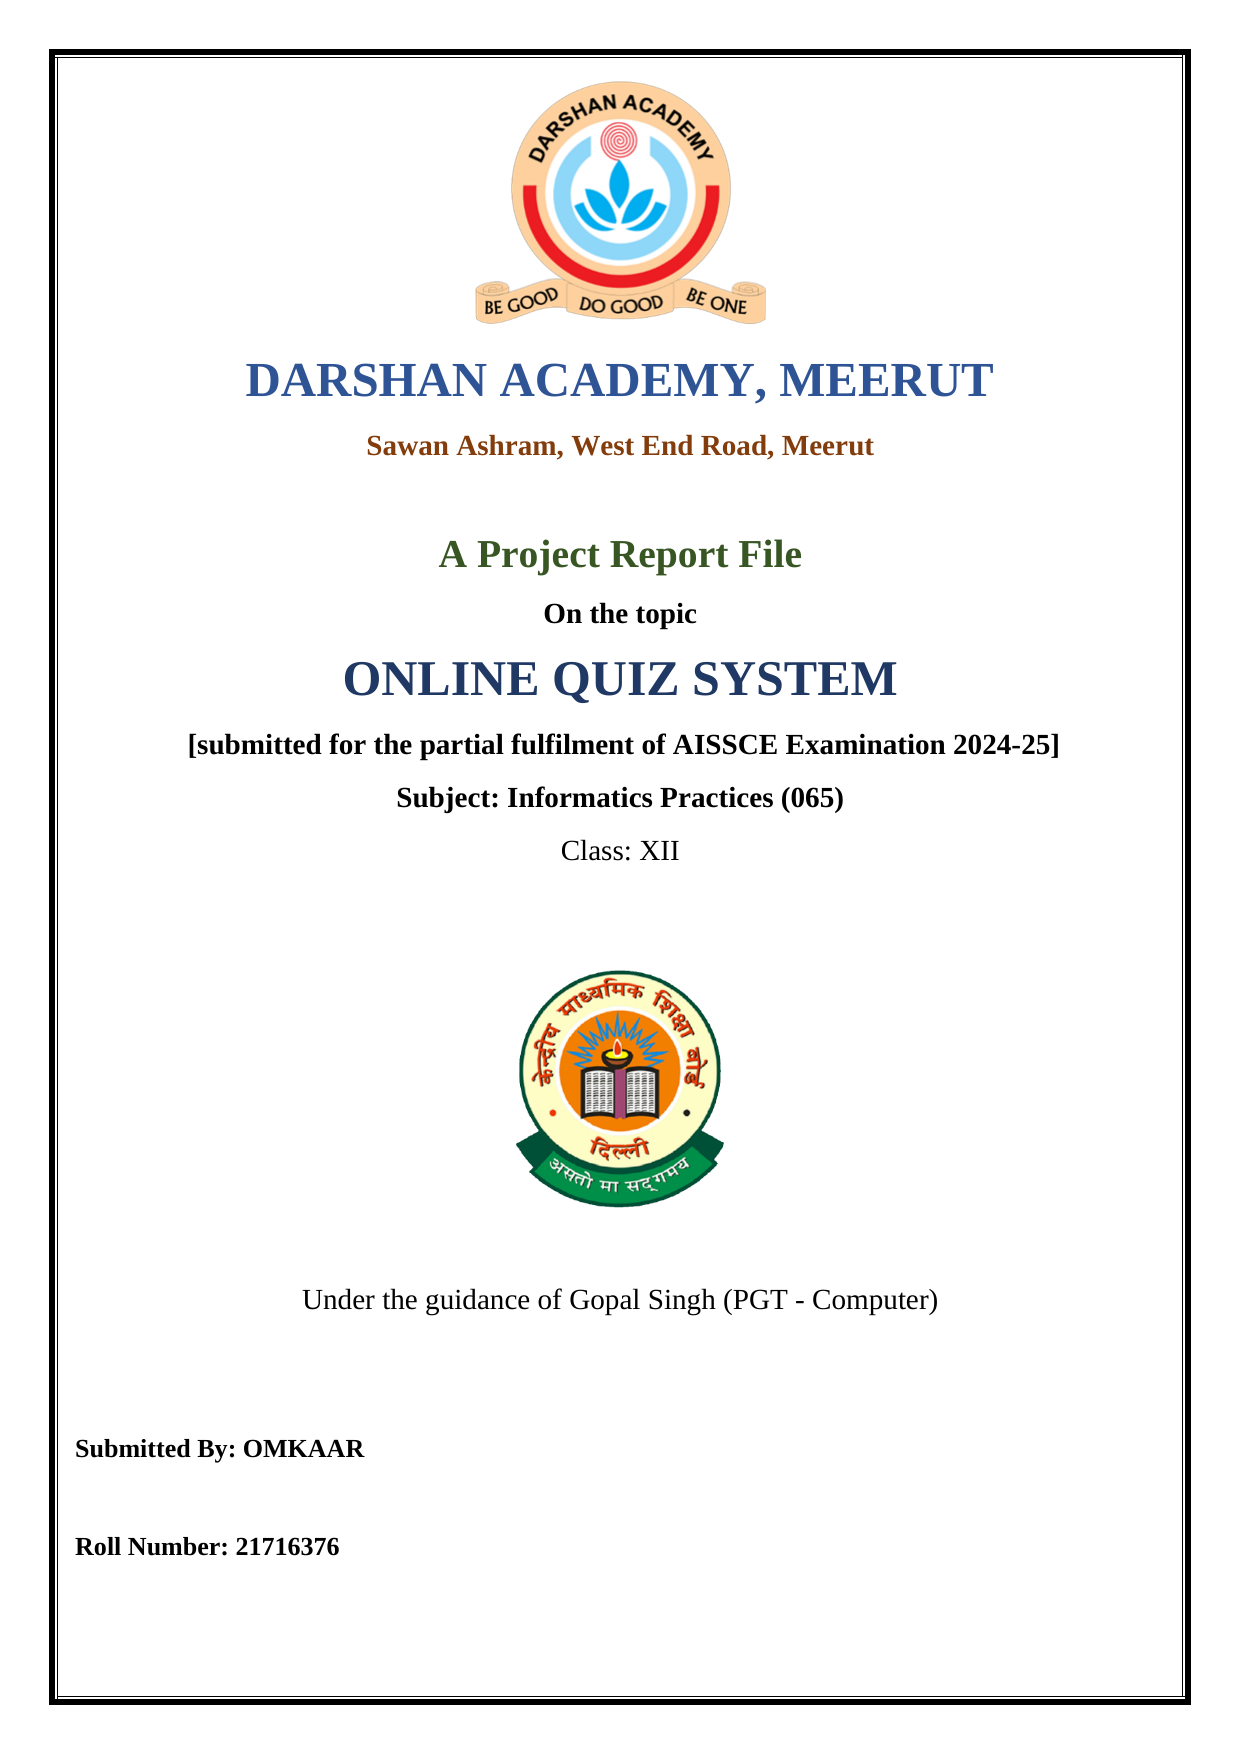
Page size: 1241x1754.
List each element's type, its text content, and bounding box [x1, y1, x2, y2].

text On the topic [75, 596, 1165, 629]
text Submitted By: OMKAAR [75, 1433, 1165, 1463]
text ONLINE QUIZ SYSTEM [75, 649, 1165, 706]
text Roll Number: 21716376 [75, 1531, 1165, 1561]
text [submitted for the partial fulfilment of AISSCE Examination 2024-25] [75, 727, 1165, 761]
text Sawan Ashram, West End Road, Meerut [75, 428, 1165, 462]
text Subject: Informatics Practices (065) [75, 780, 1165, 814]
text DARSHAN ACADEMY, MEERUT [75, 351, 1165, 407]
text Class: XII [75, 833, 1165, 867]
text Under the guidance of Gopal Singh (PGT - Computer) [75, 1282, 1165, 1316]
picture [466, 75, 775, 332]
text A Project Report File [75, 530, 1165, 576]
